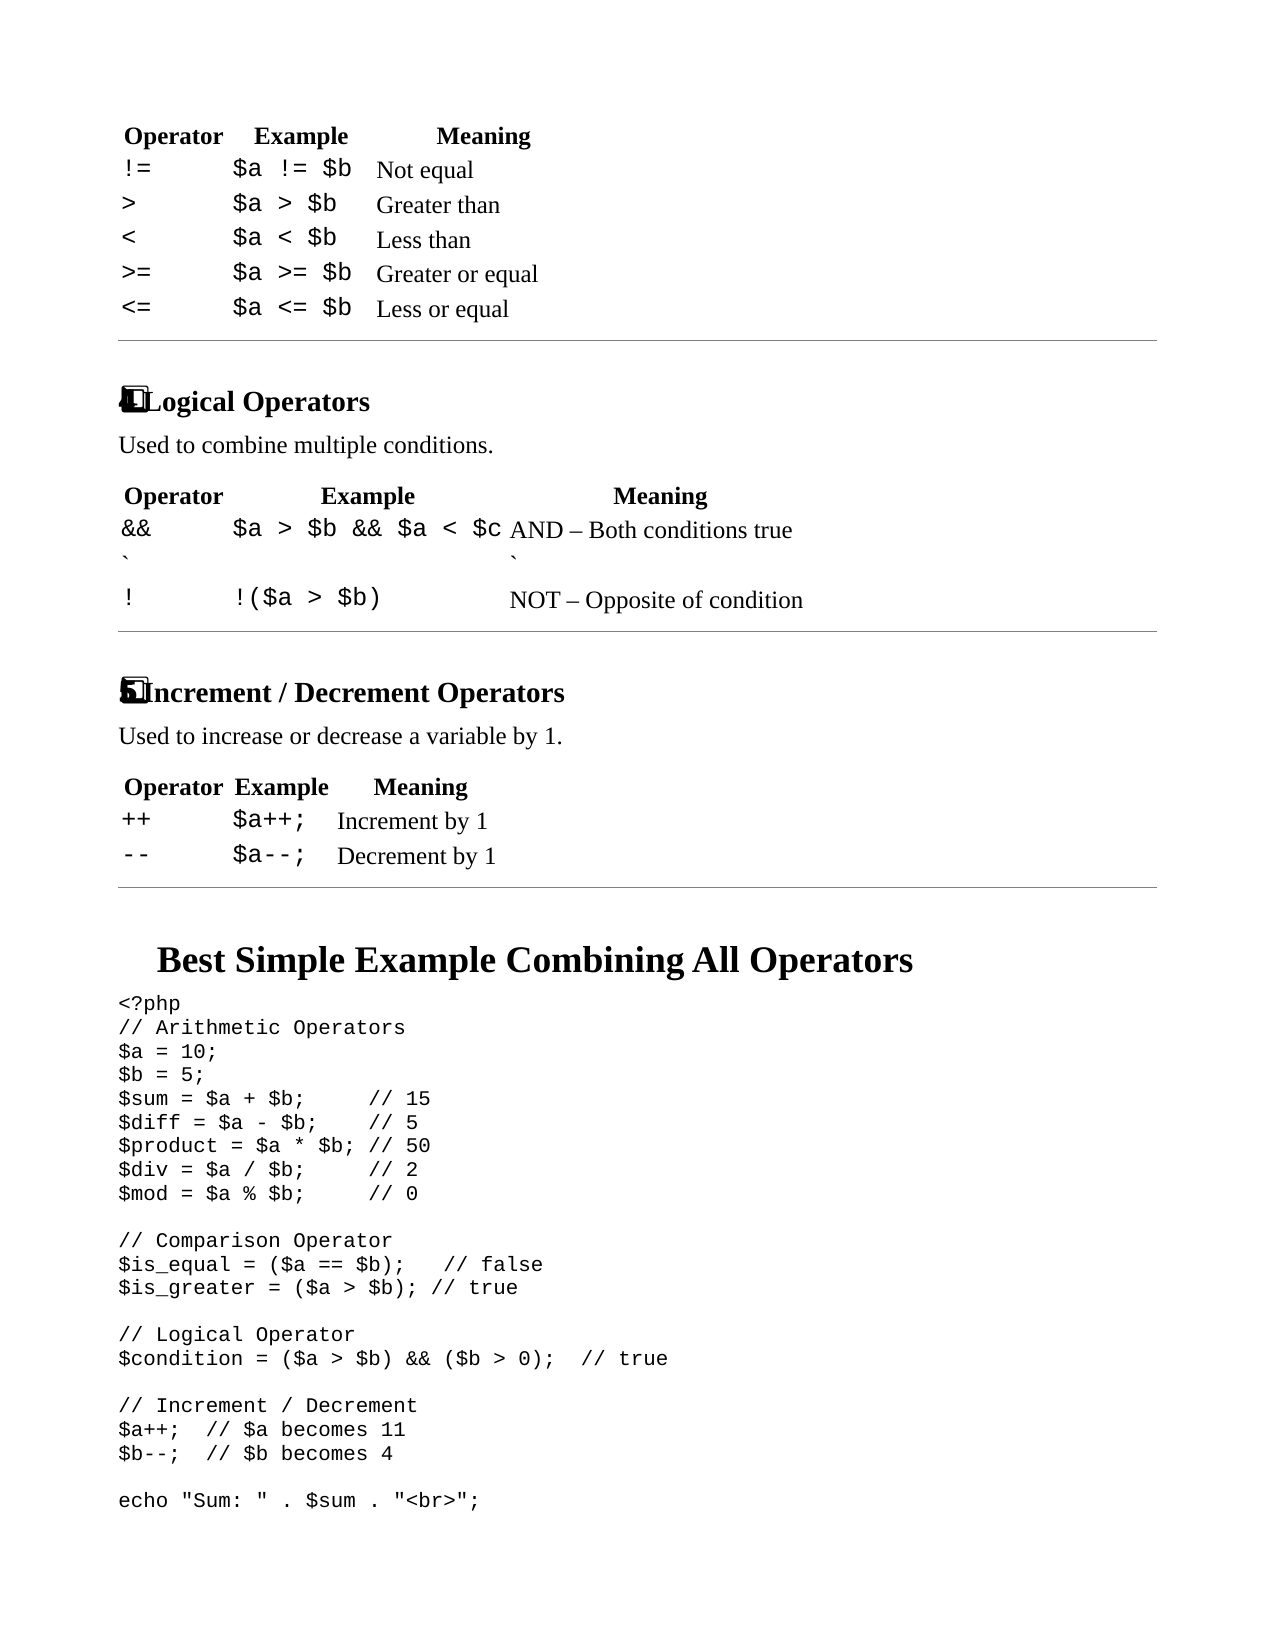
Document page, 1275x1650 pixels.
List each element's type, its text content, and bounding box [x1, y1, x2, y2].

table_cell Decrement by 1 [334, 838, 507, 873]
text <?php [118, 993, 1157, 1017]
table_header Example [229, 769, 334, 803]
text Used to combine multiple conditions. [118, 431, 1157, 459]
text // Comparison Operator [118, 1230, 1157, 1253]
table_header Operator [118, 769, 229, 803]
table_header Meaning [373, 118, 594, 153]
table_header Meaning [334, 769, 507, 803]
text $is_equal = ($a == $b); // false [118, 1253, 1157, 1277]
text // Arithmetic Operators [118, 1017, 1157, 1041]
table_cell >= [118, 256, 229, 291]
table_cell Not equal [373, 153, 594, 187]
table_cell $a <= $b [229, 291, 373, 326]
subtitle ✅ Best Simple Example Combining All Operators [118, 938, 1157, 981]
text // Logical Operator [118, 1324, 1157, 1348]
table_cell $a < $b [229, 222, 373, 256]
table_cell ` [506, 547, 814, 582]
table_cell Less or equal [373, 291, 594, 326]
table_cell $a > $b [229, 187, 373, 222]
table_header Operator [118, 478, 229, 513]
table_cell <= [118, 291, 229, 326]
table_cell Greater than [373, 187, 594, 222]
table_header Example [229, 118, 373, 153]
table_cell < [118, 222, 229, 256]
subtitle 5️⃣ Increment / Decrement Operators [118, 675, 1157, 709]
text $is_greater = ($a > $b); // true [118, 1277, 1157, 1301]
text $diff = $a - $b; // 5 [118, 1112, 1157, 1135]
table_cell -- [118, 838, 229, 873]
text $div = $a / $b; // 2 [118, 1159, 1157, 1183]
table_cell ++ [118, 804, 229, 838]
table_cell ` [118, 547, 229, 582]
subtitle 4️⃣ Logical Operators [118, 384, 1157, 418]
text $condition = ($a > $b) && ($b > 0); // true [118, 1348, 1157, 1372]
table_cell NOT – Opposite of condition [506, 582, 814, 616]
text $b--; // $b becomes 4 [118, 1443, 1157, 1466]
table_cell Increment by 1 [334, 804, 507, 838]
text $b = 5; [118, 1064, 1157, 1088]
table_cell Greater or equal [373, 256, 594, 291]
text $a++; // $a becomes 11 [118, 1419, 1157, 1443]
table_cell $a > $b && $a < $c [229, 513, 506, 547]
text // Increment / Decrement [118, 1395, 1157, 1419]
table_cell $a++; [229, 804, 334, 838]
text $sum = $a + $b; // 15 [118, 1088, 1157, 1112]
table_cell > [118, 187, 229, 222]
table_cell AND – Both conditions true [506, 513, 814, 547]
table_cell ! [118, 582, 229, 616]
table_cell $a--; [229, 838, 334, 873]
table_header Meaning [506, 478, 814, 513]
table_cell $a != $b [229, 153, 373, 187]
table_cell && [118, 513, 229, 547]
table_cell [229, 547, 506, 582]
table_cell Less than [373, 222, 594, 256]
table_header Operator [118, 118, 229, 153]
table_header Example [229, 478, 506, 513]
table_cell !($a > $b) [229, 582, 506, 616]
text echo "Sum: " . $sum . "<br>"; [118, 1490, 1157, 1514]
text $mod = $a % $b; // 0 [118, 1183, 1157, 1206]
table_cell != [118, 153, 229, 187]
table_cell $a >= $b [229, 256, 373, 291]
text $product = $a * $b; // 50 [118, 1135, 1157, 1159]
text $a = 10; [118, 1041, 1157, 1064]
text Used to increase or decrease a variable by 1. [118, 721, 1157, 750]
